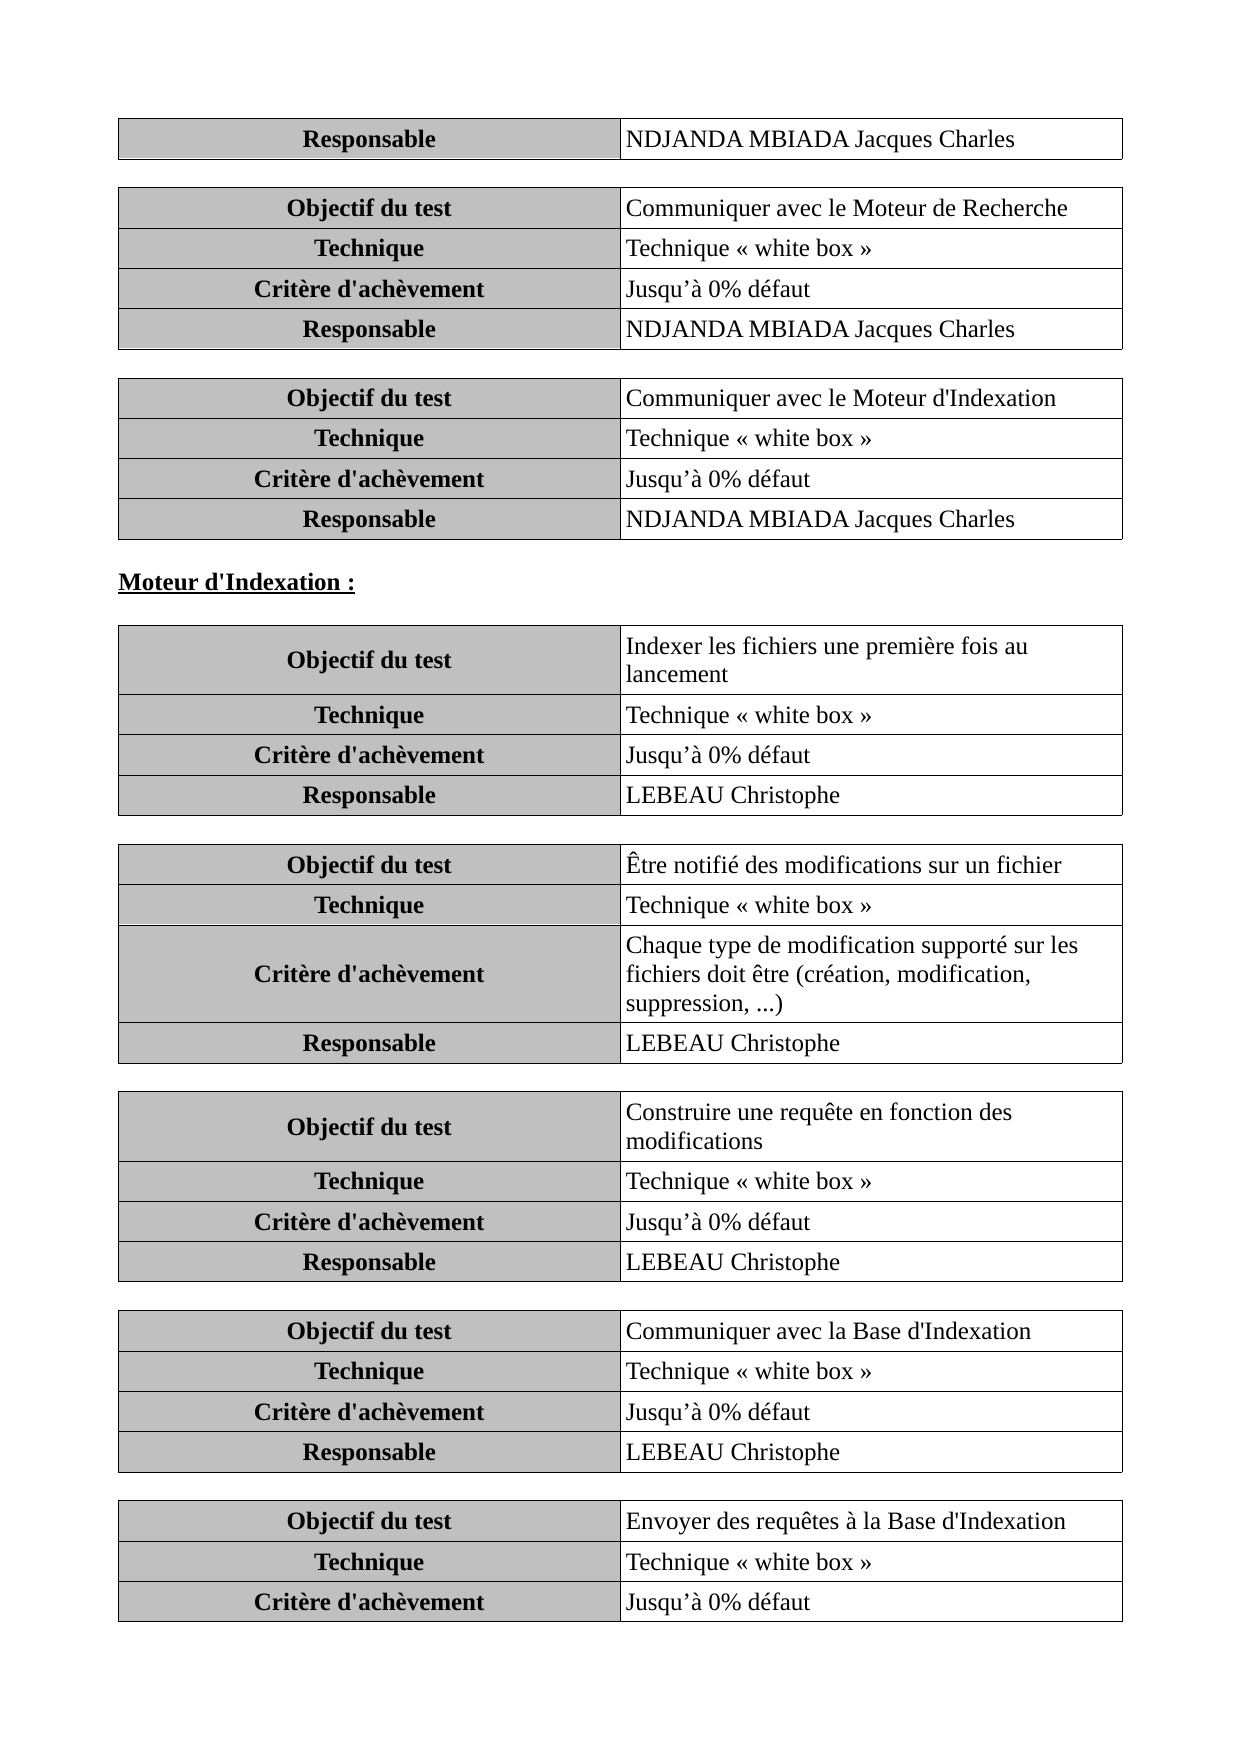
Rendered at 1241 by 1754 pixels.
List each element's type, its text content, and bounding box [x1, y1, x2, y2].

table_cell Responsable [119, 119, 620, 158]
table_cell Technique [119, 1352, 620, 1391]
table_cell Technique « white box » [621, 1542, 1122, 1581]
table_cell Jusqu’à 0% défaut [621, 269, 1122, 308]
table_cell Responsable [119, 1242, 620, 1281]
table_cell Technique « white box » [621, 885, 1122, 924]
table_header Construire une requête en fonction des modifications [621, 1092, 1122, 1161]
table_header Objectif du test [119, 188, 620, 228]
table_cell Technique « white box » [621, 695, 1122, 734]
table_cell Responsable [119, 1432, 620, 1472]
table_cell Technique [119, 1542, 620, 1581]
table_cell Critère d'achèvement [119, 735, 620, 775]
table_cell Jusqu’à 0% défaut [621, 459, 1122, 498]
table_cell Jusqu’à 0% défaut [621, 1392, 1122, 1431]
table_cell Technique « white box » [621, 1162, 1122, 1201]
table_cell NDJANDA MBIADA Jacques Charles [621, 499, 1122, 539]
table_cell Jusqu’à 0% défaut [621, 1202, 1122, 1241]
table_header Communiquer avec le Moteur de Recherche [621, 188, 1122, 228]
table_header Objectif du test [119, 379, 620, 418]
table_cell Critère d'achèvement [119, 269, 620, 308]
table_cell Technique « white box » [621, 1352, 1122, 1391]
table_cell Critère d'achèvement [119, 1202, 620, 1241]
table_cell Responsable [119, 1023, 620, 1063]
table_cell Technique [119, 695, 620, 734]
table_cell NDJANDA MBIADA Jacques Charles [621, 119, 1122, 158]
table_header Communiquer avec le Moteur d'Indexation [621, 379, 1122, 418]
table_header Objectif du test [119, 1501, 620, 1541]
table_header Objectif du test [119, 1311, 620, 1351]
table_cell Responsable [119, 776, 620, 815]
table_header Communiquer avec la Base d'Indexation [621, 1311, 1122, 1351]
table_header Objectif du test [119, 1092, 620, 1161]
table_cell Chaque type de modification supporté sur les fichiers doit être (création, modification, suppression, ...) [621, 926, 1122, 1022]
table_cell Critère d'achèvement [119, 1582, 620, 1621]
table_cell Responsable [119, 499, 620, 539]
table_cell Critère d'achèvement [119, 1392, 620, 1431]
table_cell Technique [119, 419, 620, 458]
table_cell Technique « white box » [621, 419, 1122, 458]
table_header Objectif du test [119, 626, 620, 694]
table_cell Responsable [119, 309, 620, 348]
table_cell LEBEAU Christophe [621, 1432, 1122, 1472]
table_cell Technique [119, 1162, 620, 1201]
table_cell Jusqu’à 0% défaut [621, 735, 1122, 775]
table_cell NDJANDA MBIADA Jacques Charles [621, 309, 1122, 348]
table_header Être notifié des modifications sur un fichier [621, 845, 1122, 884]
table_cell Jusqu’à 0% défaut [621, 1582, 1122, 1621]
table_cell LEBEAU Christophe [621, 776, 1122, 815]
table_cell Technique [119, 885, 620, 924]
text Moteur d'Indexation : [118, 567, 1122, 596]
table_cell Technique « white box » [621, 229, 1122, 268]
table_header Indexer les fichiers une première fois au lancement [621, 626, 1122, 694]
table_cell LEBEAU Christophe [621, 1242, 1122, 1281]
table_cell Critère d'achèvement [119, 926, 620, 1022]
table_header Envoyer des requêtes à la Base d'Indexation [621, 1501, 1122, 1541]
table_header Objectif du test [119, 845, 620, 884]
table_cell Critère d'achèvement [119, 459, 620, 498]
table_cell Technique [119, 229, 620, 268]
table_cell LEBEAU Christophe [621, 1023, 1122, 1063]
